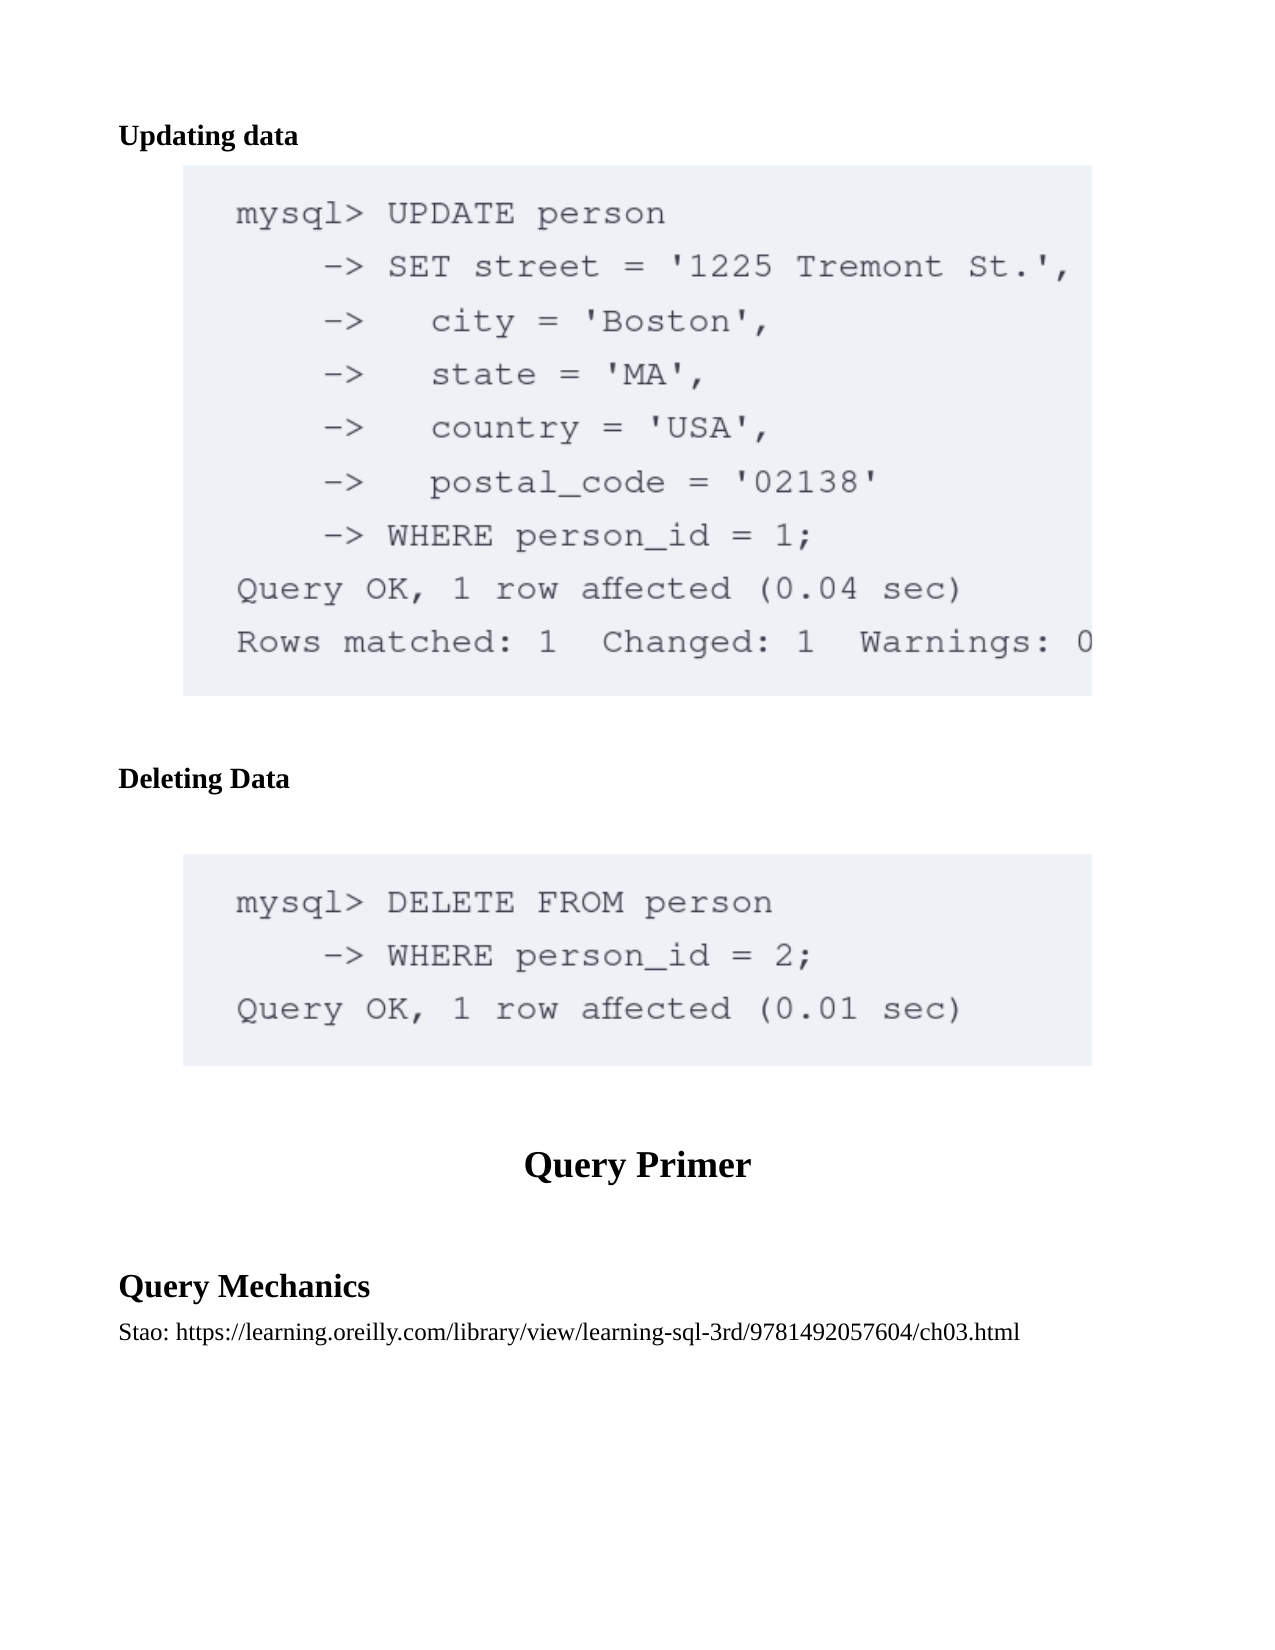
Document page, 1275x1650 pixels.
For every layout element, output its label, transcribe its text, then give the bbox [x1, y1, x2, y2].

picture [182, 164, 1093, 696]
subtitle Query Primer [118, 1142, 1157, 1186]
text Stao: https://learning.oreilly.com/library/view/learning-sql-3rd/9781492057604/ch03.html [118, 1317, 1157, 1346]
subtitle Query Mechanics [118, 1266, 1157, 1305]
subtitle Deleting Data [118, 762, 1157, 795]
picture [182, 853, 1093, 1066]
subtitle Updating data [118, 118, 1157, 152]
